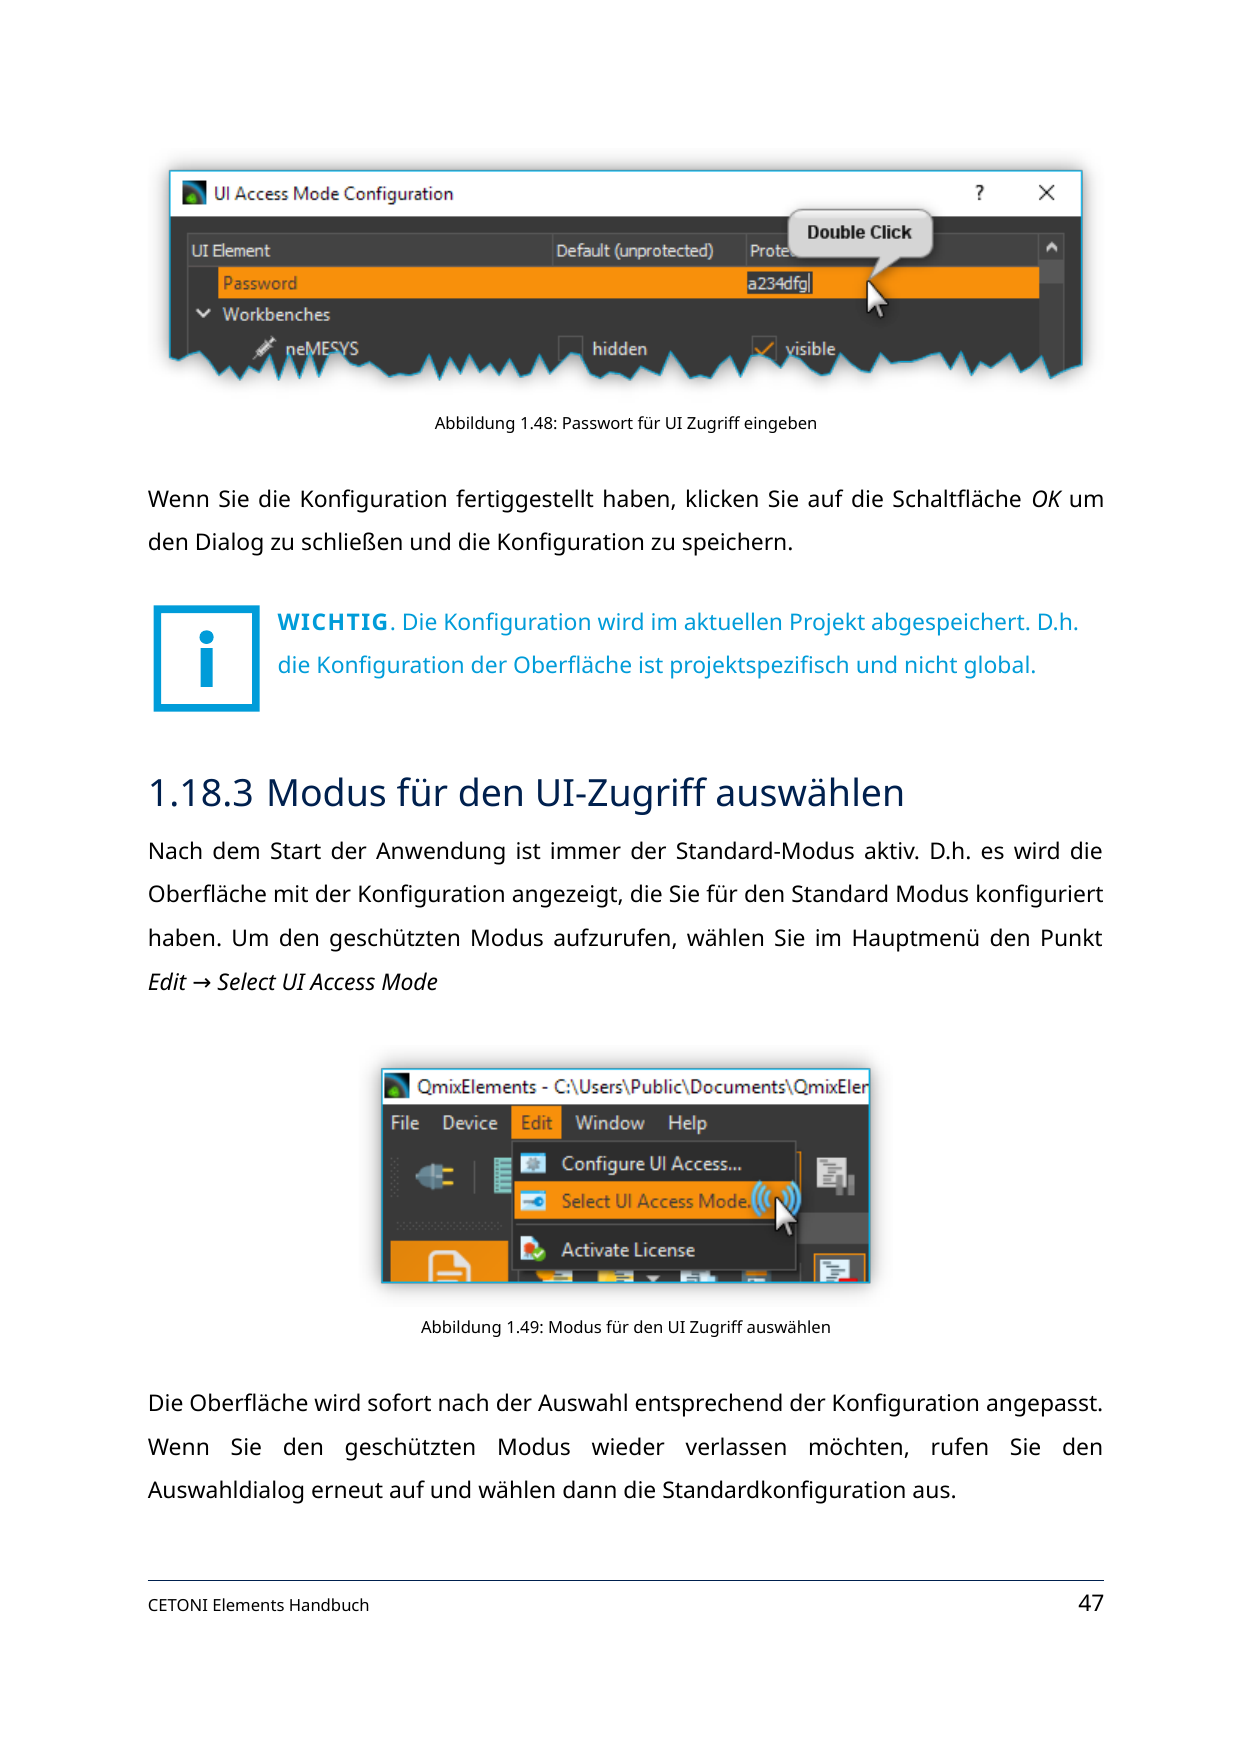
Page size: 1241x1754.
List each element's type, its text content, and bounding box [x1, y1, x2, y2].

text Die Oberfläche wird sofort nach der Auswahl entsprechend der Konfiguration angepasst. Wenn Sie den geschützten Modus wieder verlassen möchten, rufen Sie den Auswahldialog erneut auf und wählen dann die Standardkonfiguration aus. [148, 1033, 1104, 1505]
table_header [148, 594, 266, 731]
picture [147, 148, 1105, 403]
text [148, 136, 1104, 148]
picture [358, 1045, 894, 1307]
table_header Wichtig. Die Konfiguration wird im aktuellen Projekt abgespeichert. D.h. die Konfiguration der Oberfläche ist projektspezifisch und nicht global. [266, 594, 1104, 731]
text Abbildung 1.49: Modus für den UI Zugriff auswählen [359, 1307, 893, 1339]
text Abbildung 1.48: Passwort für UI Zugriff eingeben [148, 403, 1104, 434]
subtitle Modus für den UI-Zugriff auswählen [148, 766, 1104, 817]
text Wenn Sie die Konfiguration fertiggestellt haben, klicken Sie auf die Schaltfläche OK um den Dialog zu schließen und die Konfiguration zu speichern. [148, 435, 1104, 557]
text Nach dem Start der Anwendung ist immer der Standard-Modus aktiv. D.h. es wird die Oberfläche mit der Konfiguration angezeigt, die Sie für den Standard Modus konfiguriert haben. Um den geschützten Modus aufzurufen, wählen Sie im Hauptmenü den Punkt Edit → Select UI Access Mode [148, 835, 1104, 997]
